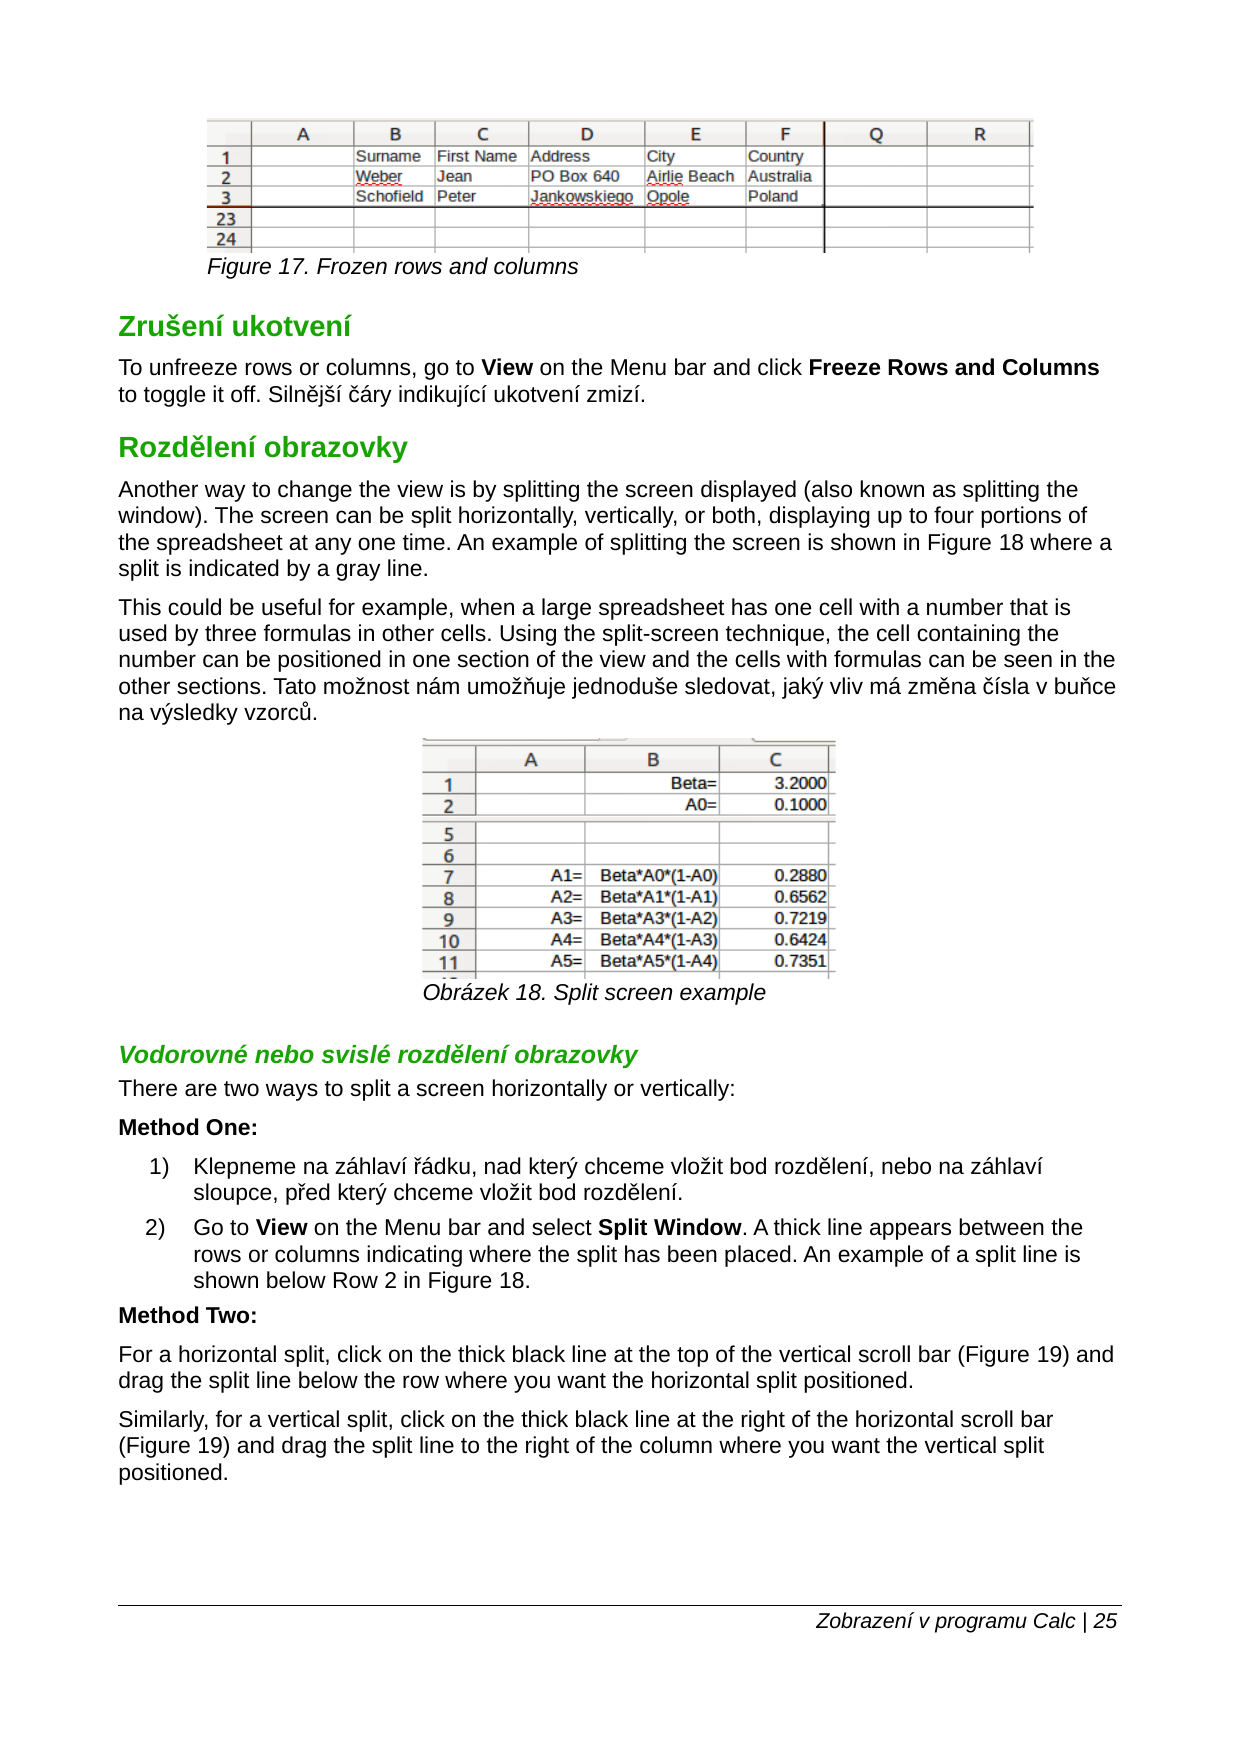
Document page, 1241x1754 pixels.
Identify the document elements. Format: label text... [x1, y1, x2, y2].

picture [206, 118, 1034, 253]
text To unfreeze rows or columns, go to View on the Menu bar and click Freeze Rows and Columns to toggle it off. Silnější čáry indikující ukotvení zmizí. [118, 354, 1122, 407]
text There are two ways to split a screen horizontally or vertically: [118, 1075, 1122, 1101]
list Klepneme na záhlaví řádku, nad který chceme vložit bod rozdělení, nebo na záhlaví sloupce, před který chceme vložit bod rozdělení. [169, 1153, 1122, 1205]
text This could be useful for example, when a large spreadsheet has one cell with a number that is used by three formulas in other cells. Using the split-screen technique, the cell containing the number can be positioned in one section of the view and the cells with formulas can be seen in the other sections. Tato možnost nám umožňuje jednoduše sledovat, jaký vliv má změna čísla v buňce na výsledky vzorců. [118, 594, 1122, 726]
text Similarly, for a vertical split, click on the thick black line at the right of the horizontal scroll bar (Figure 19) and drag the split line to the right of the column where you want the vertical split positioned. [118, 1406, 1122, 1485]
text For a horizontal split, click on the thick black line at the top of the vertical scroll bar (Figure 19) and drag the split line below the row where you want the horizontal split positioned. [118, 1341, 1122, 1394]
subtitle Vodorovné nebo svislé rozdělení obrazovky [118, 1040, 1122, 1069]
text Figure 17. Frozen rows and columns [207, 253, 1033, 279]
text Method Two: [118, 1302, 1122, 1328]
picture [422, 738, 836, 979]
text Another way to change the view is by splitting the screen displayed (also known as splitting the window). The screen can be split horizontally, vertically, or both, displaying up to four portions of the spreadsheet at any one time. An example of splitting the screen is shown in Figure 18 where a split is indicated by a gray line. [118, 476, 1122, 581]
text Method One: [118, 1114, 1122, 1140]
list Go to View on the Menu bar and select Split Window. A thick line appears between the rows or columns indicating where the split has been placed. An example of a split line is shown below Row 2 in Figure 18. [165, 1214, 1122, 1293]
subtitle Rozdělení obrazovky [118, 431, 1122, 464]
subtitle Zrušení ukotvení [118, 309, 1122, 342]
text Obrázek 18. Split screen example [422, 979, 836, 1005]
